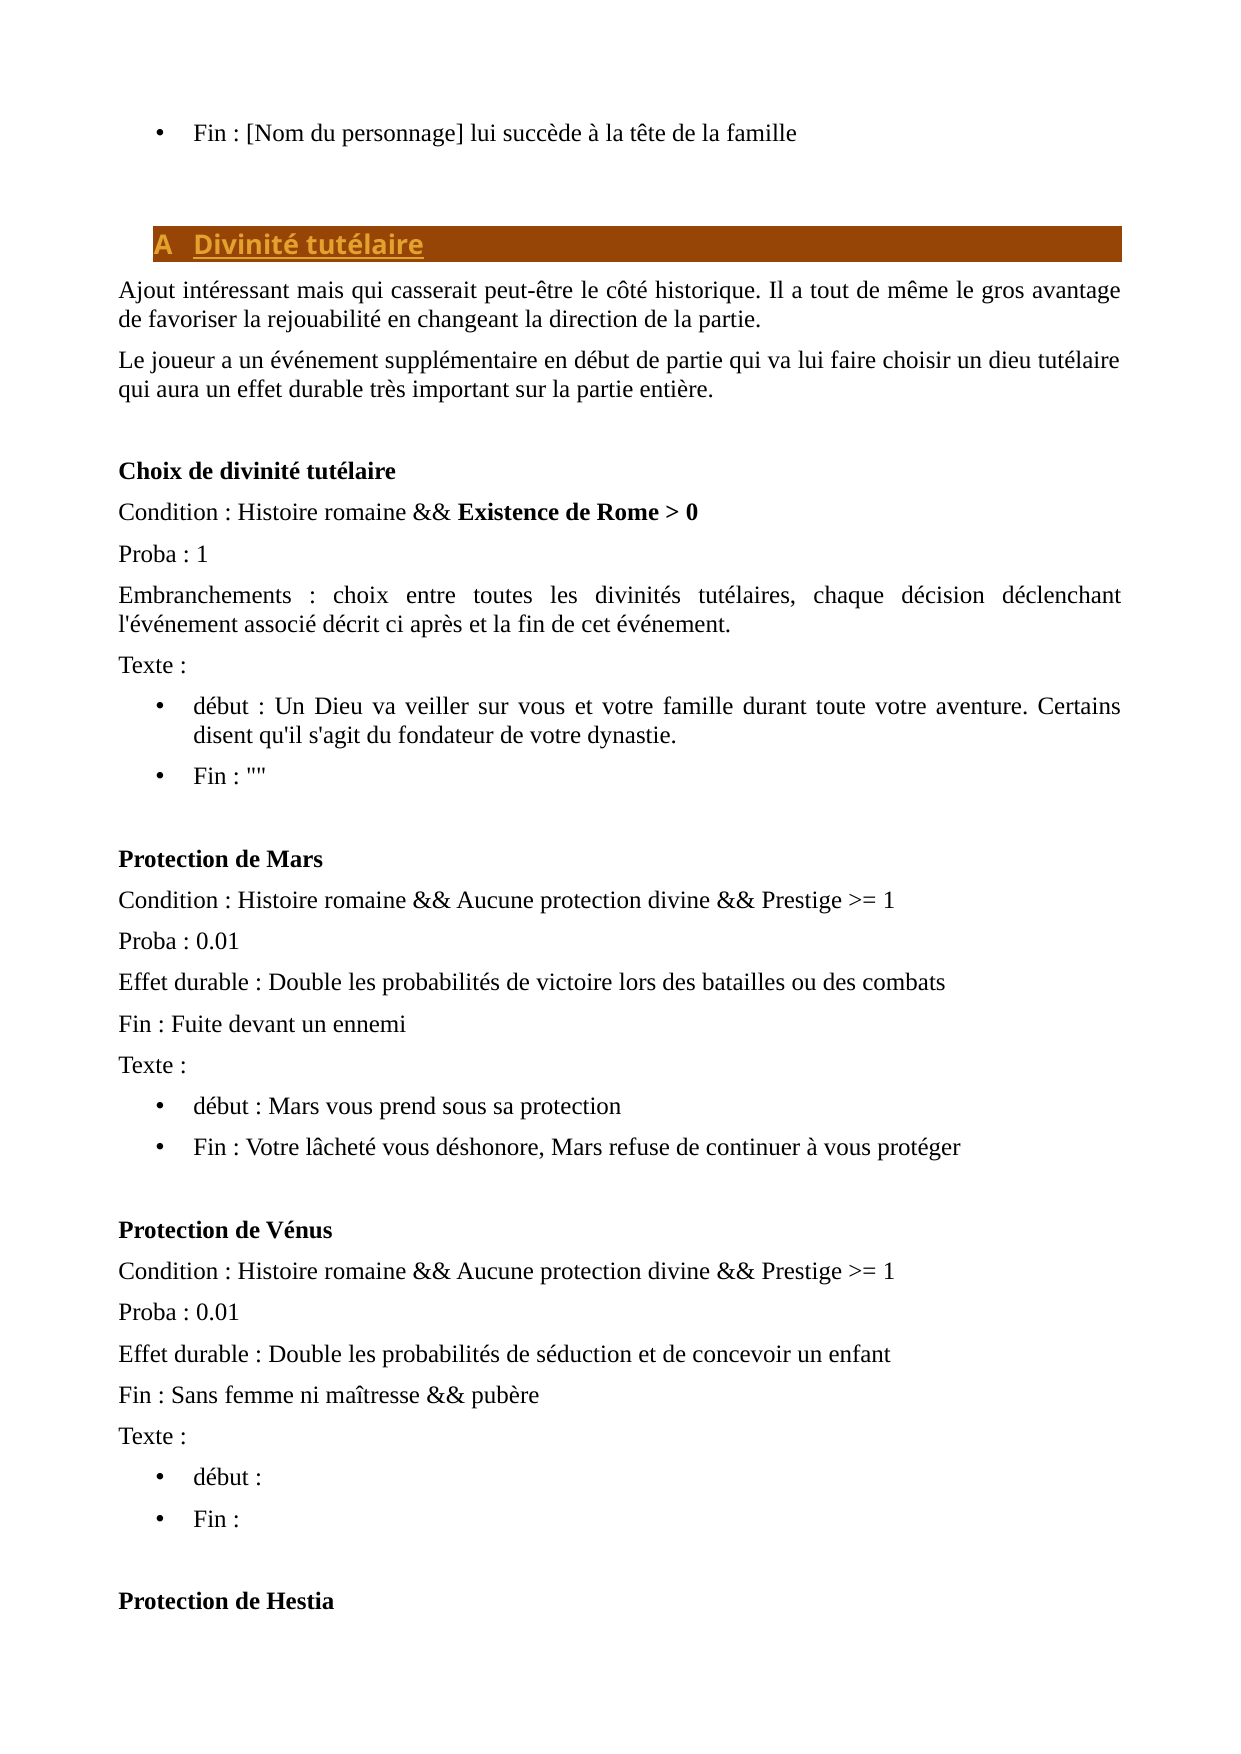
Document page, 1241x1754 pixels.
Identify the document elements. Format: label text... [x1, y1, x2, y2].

text Embranchements : choix entre toutes les divinités tutélaires, chaque décision déclenchant l'événement associé décrit ci après et la fin de cet événement. [118, 580, 1122, 637]
list Fin : "" [156, 761, 1122, 790]
subtitle Divinité tutélaire [153, 226, 1122, 262]
text Texte : [118, 1050, 1122, 1079]
text Condition : Histoire romaine && Aucune protection divine && Prestige >= 1 [118, 885, 1122, 914]
text Condition : Histoire romaine && Aucune protection divine && Prestige >= 1 [118, 1256, 1122, 1285]
text Texte : [118, 650, 1122, 679]
text Le joueur a un événement supplémentaire en début de partie qui va lui faire choisir un dieu tutélaire qui aura un effet durable très important sur la partie entière. [118, 345, 1122, 402]
list début : Un Dieu va veiller sur vous et votre famille durant toute votre aventure. Certains disent qu'il s'agit du fondateur de votre dynastie. [156, 691, 1122, 749]
text Fin : Fuite devant un ennemi [118, 1009, 1122, 1037]
text Proba : 0.01 [118, 926, 1122, 955]
list début : [156, 1462, 1122, 1491]
text Proba : 0.01 [118, 1297, 1122, 1326]
text Ajout intéressant mais qui casserait peut-être le côté historique. Il a tout de même le gros avantage de favoriser la rejouabilité en changeant la direction de la partie. [118, 275, 1122, 332]
list Fin : Votre lâcheté vous déshonore, Mars refuse de continuer à vous protéger [156, 1132, 1122, 1161]
text Fin : Sans femme ni maîtresse && pubère [118, 1380, 1122, 1409]
text Condition : Histoire romaine && Existence de Rome > 0 [118, 497, 1122, 526]
list Fin : [Nom du personnage] lui succède à la tête de la famille [156, 118, 1122, 147]
list début : Mars vous prend sous sa protection [156, 1091, 1122, 1120]
text Protection de Hestia [118, 1586, 1122, 1615]
text Protection de Vénus [118, 1215, 1122, 1244]
text Choix de divinité tutélaire [118, 456, 1122, 485]
list Fin : [156, 1504, 1122, 1532]
text Texte : [118, 1421, 1122, 1450]
text Effet durable : Double les probabilités de séduction et de concevoir un enfant [118, 1339, 1122, 1367]
text Effet durable : Double les probabilités de victoire lors des batailles ou des combats [118, 967, 1122, 996]
text Protection de Mars [118, 844, 1122, 872]
text Proba : 1 [118, 539, 1122, 567]
